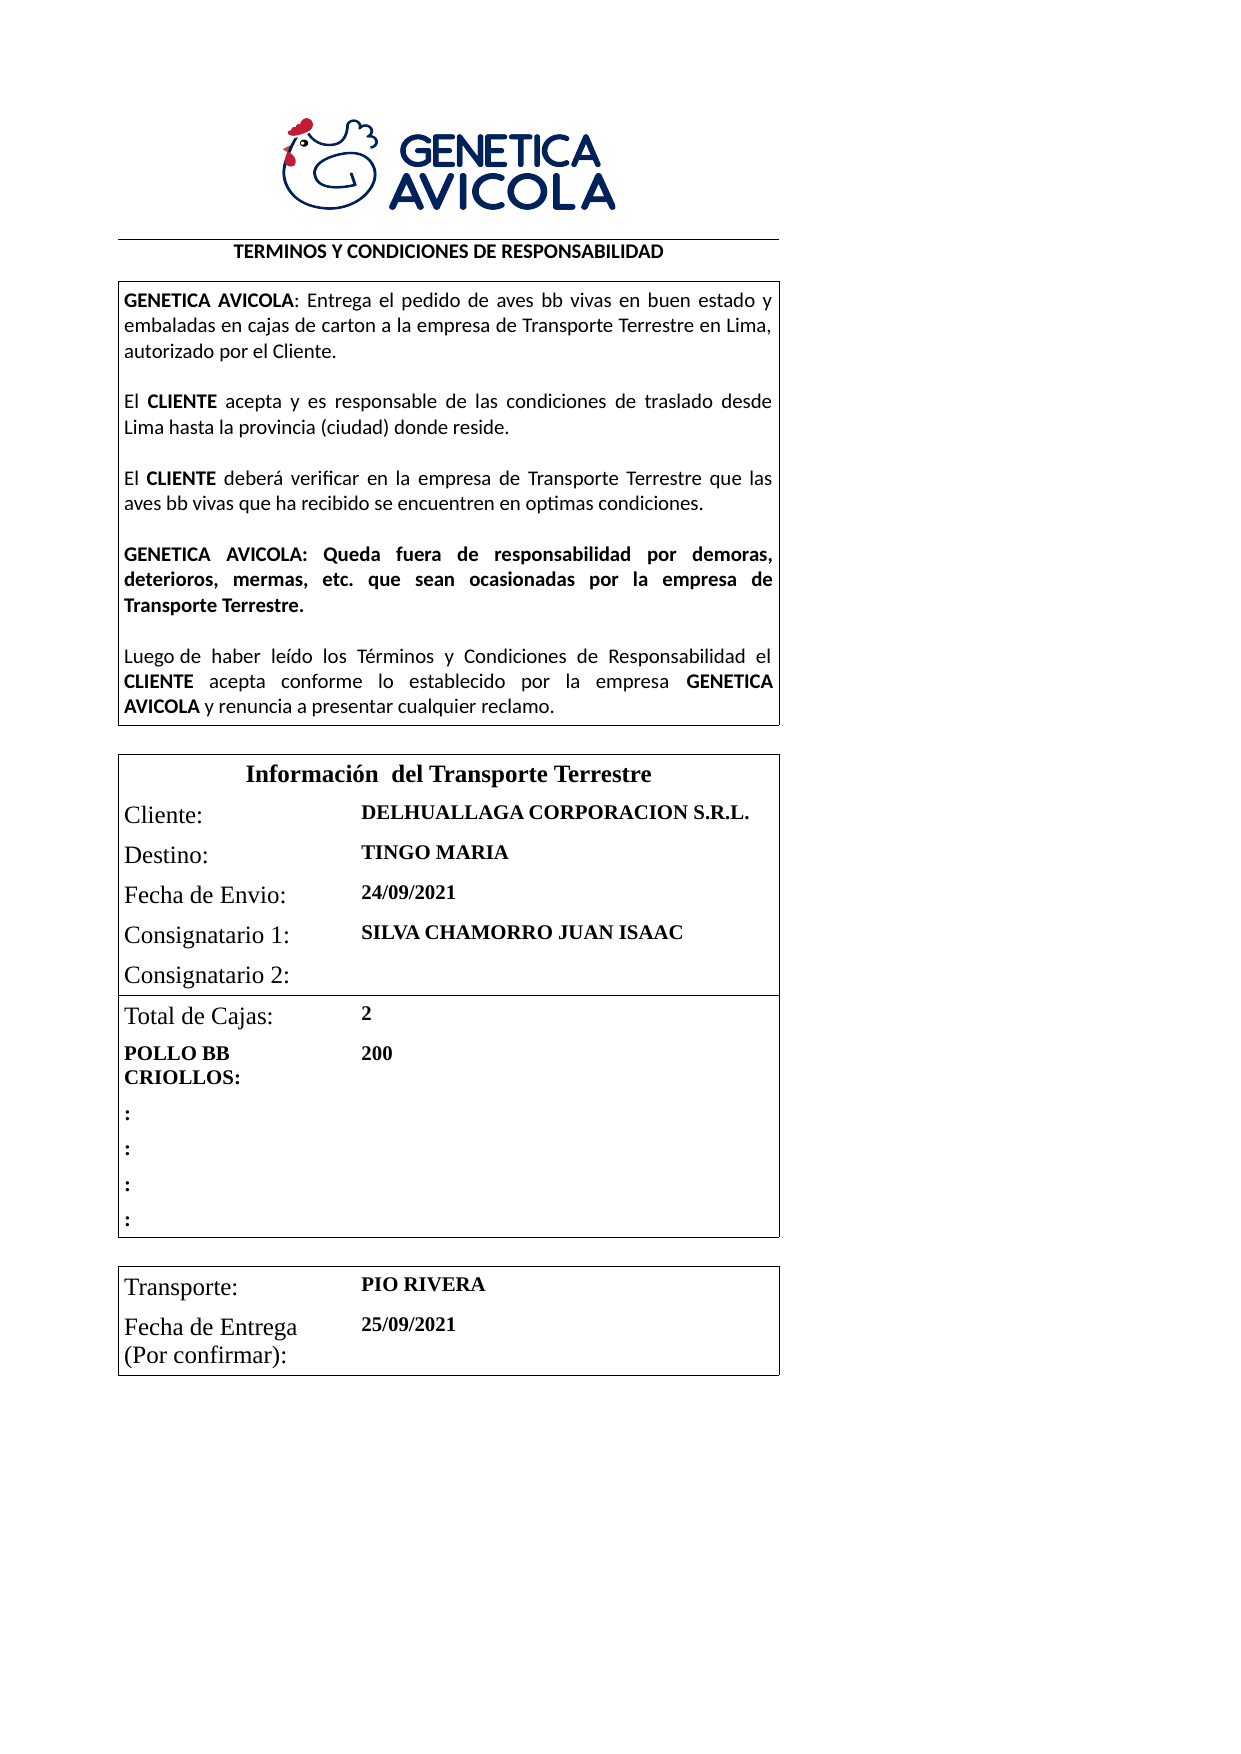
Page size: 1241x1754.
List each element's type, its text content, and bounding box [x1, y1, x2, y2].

table_cell GENETICA AVICOLA: Entrega el pedido de aves bb vivas en buen estado y embaladas en cajas de carton a la empresa de Transporte Terrestre en Lima, autorizado por el Cliente. El CLIENTE acepta y es responsable de las condiciones de traslado desde Lima hasta la provincia (ciudad) donde reside. El CLIENTE deberá verificar en la empresa de Transporte Terrestre que las aves bb vivas que ha recibido se encuentren en optimas condiciones. GENETICA AVICOLA: Queda fuera de responsabilidad por demoras, deterioros, mermas, etc. que sean ocasionadas por la empresa de Transporte Terrestre. Luego de haber leído los Términos y Condiciones de Responsabilidad el CLIENTE acepta conforme lo establecido por la empresa GENETICA AVICOLA y renuncia a presentar cualquier reclamo. [119, 282, 779, 725]
table_cell 25/09/2021 [356, 1306, 779, 1375]
table_cell Total de Cajas: [119, 996, 356, 1035]
table_cell [356, 955, 779, 995]
table_cell PIO RIVERA [356, 1267, 779, 1306]
table_header Información del Transporte Terrestre [119, 755, 779, 794]
table_cell Fecha de Envio: [119, 874, 356, 914]
table_cell 2 [356, 996, 779, 1035]
table_cell POLLO BB CRIOLLOS: [119, 1035, 356, 1095]
table_cell [356, 1201, 779, 1237]
table_cell 200 [356, 1035, 779, 1095]
table_cell : [119, 1166, 356, 1201]
table_cell Consignatario 2: [119, 955, 356, 995]
table_cell Fecha de Entrega (Por confirmar): [119, 1306, 356, 1375]
table_cell [356, 1166, 779, 1201]
table_cell Cliente: [119, 794, 356, 834]
table_cell Destino: [119, 834, 356, 874]
table_cell [356, 1238, 779, 1266]
picture [282, 118, 616, 210]
table_cell Transporte: [119, 1267, 356, 1306]
table_cell : [119, 1095, 356, 1130]
table_cell DELHUALLAGA CORPORACION S.R.L. [356, 794, 779, 834]
table_cell : [119, 1130, 356, 1166]
table_header TERMINOS Y CONDICIONES DE RESPONSABILIDAD [118, 240, 779, 281]
table_cell Consignatario 1: [119, 915, 356, 955]
table_cell [118, 1238, 356, 1266]
table_cell TINGO MARIA [356, 834, 779, 874]
table_cell [356, 1130, 779, 1166]
table_cell : [119, 1201, 356, 1237]
table_cell [356, 1095, 779, 1130]
table_cell 24/09/2021 [356, 874, 779, 914]
table_cell SILVA CHAMORRO JUAN ISAAC [356, 915, 779, 955]
